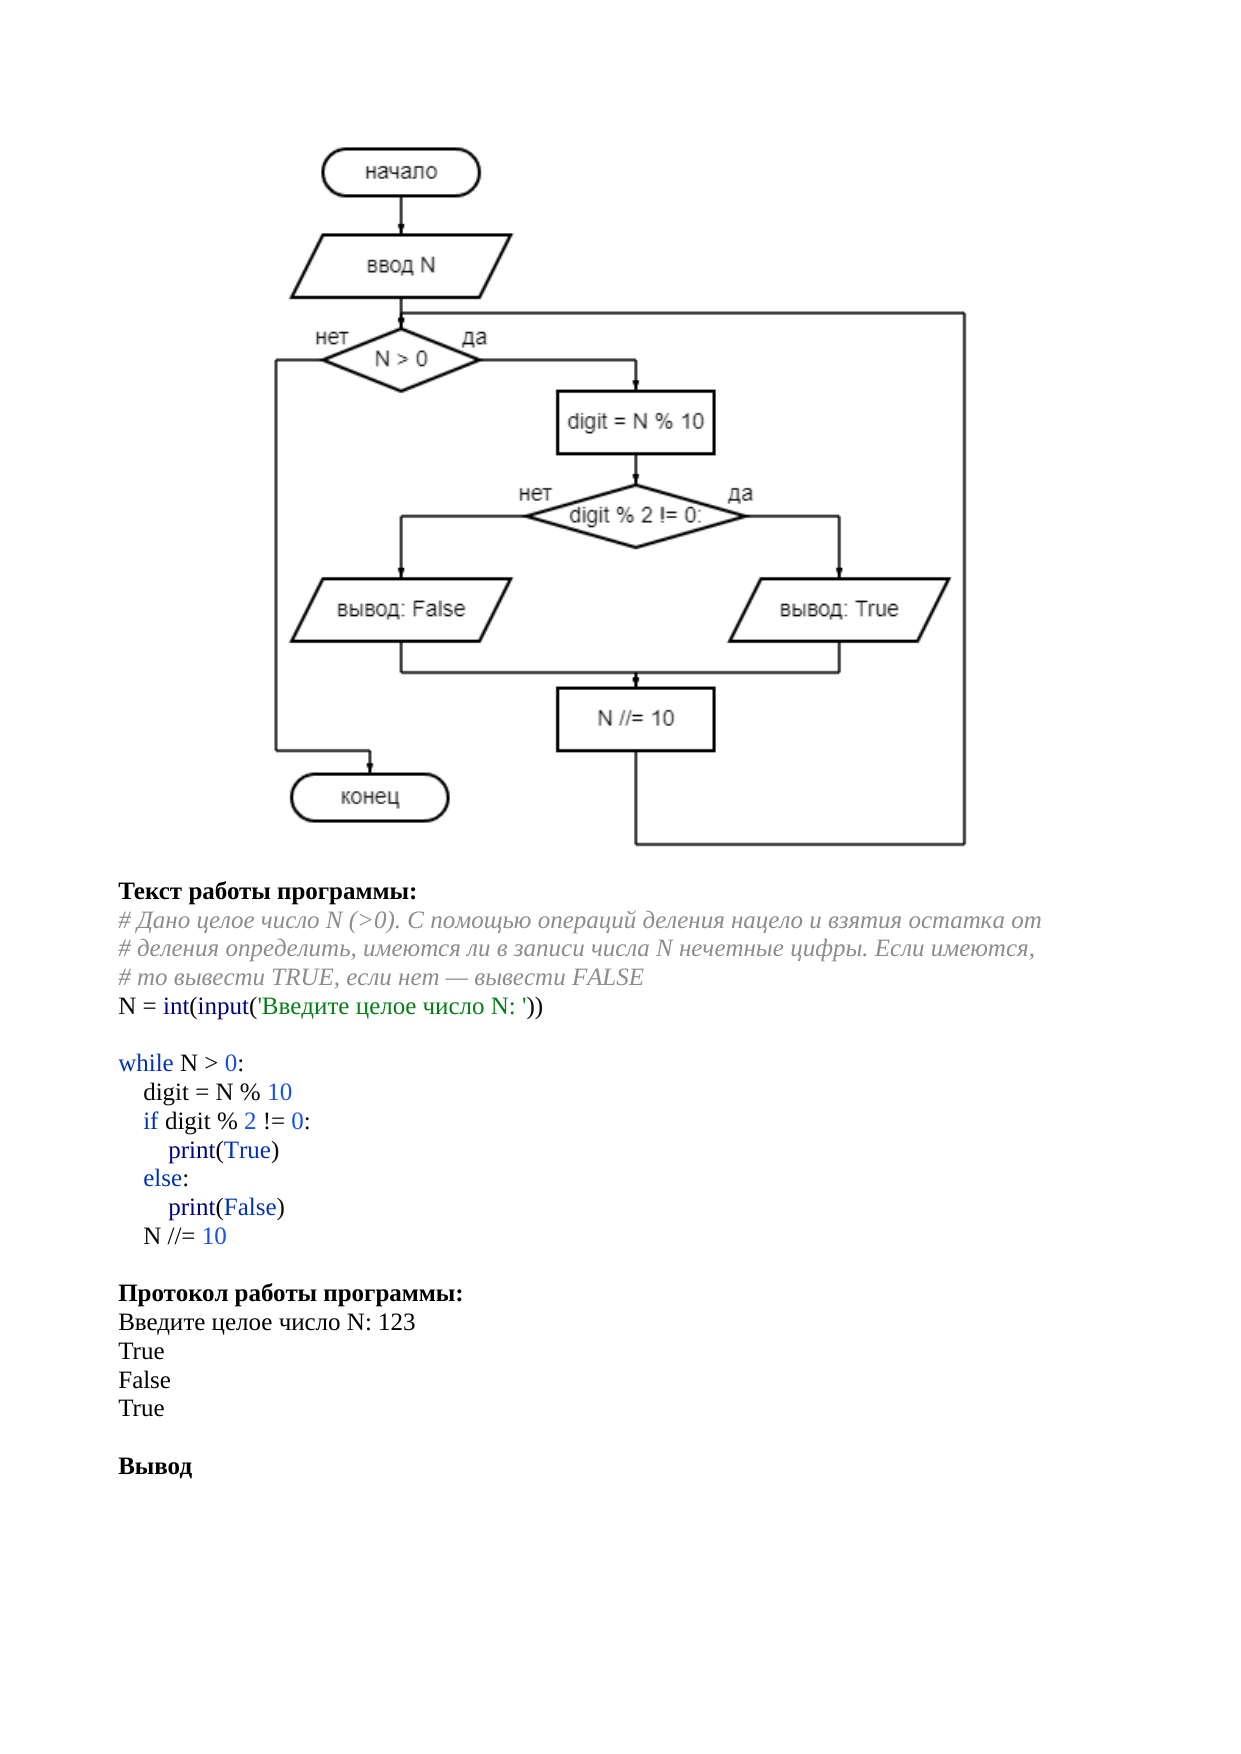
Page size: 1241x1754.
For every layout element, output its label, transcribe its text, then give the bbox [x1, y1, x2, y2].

text True [118, 1336, 1122, 1365]
text Текст работы программы: [118, 876, 1122, 905]
text False [118, 1365, 1122, 1393]
text Введите целое число N: 123 [118, 1307, 1122, 1336]
text True [118, 1393, 1122, 1422]
text # Дано целое число N (>0). С помощью операций деления нацело и взятия остатка от # деления определить, имеются ли в записи числа N нечетные цифры. Если имеются, # то вывести TRUE, если нет — вывести FALSE N = int(input('Введите целое число N: ')) while N > 0: digit = N % 10 if digit % 2 != 0: print(True) else: print(False) N //= 10 [118, 905, 1122, 1250]
text Вывод [118, 1451, 1122, 1480]
text Протокол работы программы: [118, 1278, 1122, 1307]
